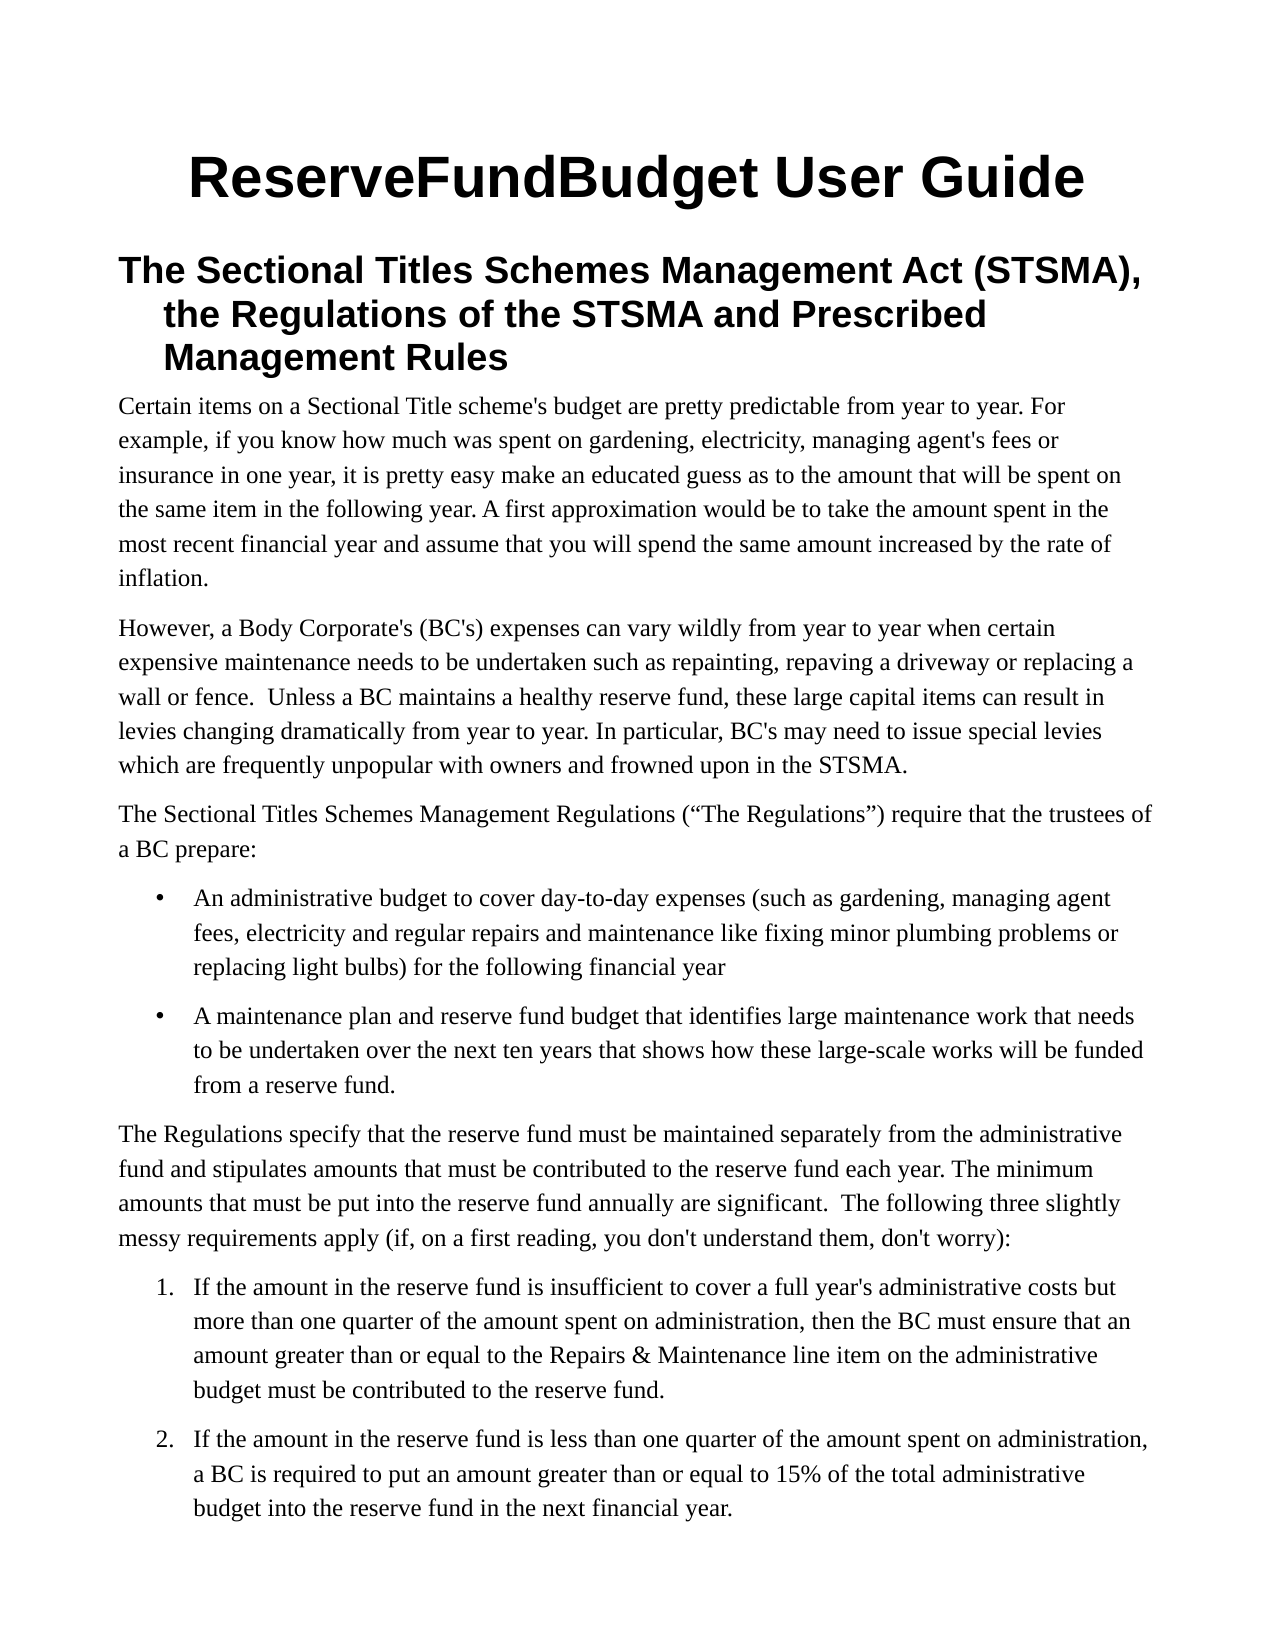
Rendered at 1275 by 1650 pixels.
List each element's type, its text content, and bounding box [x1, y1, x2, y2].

list If the amount in the reserve fund is less than one quarter of the amount spent on administration, a BC is required to put an amount greater than or equal to 15% of the total administrative budget into the reserve fund in the next financial year. [156, 1424, 1157, 1522]
text However, a Body Corporate's (BC's) expenses can vary wildly from year to year when certain expensive maintenance needs to be undertaken such as repainting, repaving a driveway or replacing a wall or fence. Unless a BC maintains a healthy reserve fund, these large capital items can result in levies changing dramatically from year to year. In particular, BC's may need to issue special levies which are frequently unpopular with owners and frowned upon in the STSMA. [118, 613, 1157, 779]
text Certain items on a Sectional Title scheme's budget are pretty predictable from year to year. For example, if you know how much was spent on gardening, electricity, managing agent's fees or insurance in one year, it is pretty easy make an educated guess as to the amount that will be spent on the same item in the following year. A first approximation would be to take the amount spent in the most recent financial year and assume that you will spend the same amount increased by the rate of inflation. [118, 391, 1157, 592]
list A maintenance plan and reserve fund budget that identifies large maintenance work that needs to be undertaken over the next ten years that shows how these large-scale works will be funded from a reserve fund. [156, 1001, 1157, 1099]
title ReserveFundBudget User Guide [118, 143, 1157, 210]
text The Sectional Titles Schemes Management Regulations (“The Regulations”) require that the trustees of a BC prepare: [118, 799, 1157, 863]
text The Regulations specify that the reserve fund must be maintained separately from the administrative fund and stipulates amounts that must be contributed to the reserve fund each year. The minimum amounts that must be put into the reserve fund annually are significant. The following three slightly messy requirements apply (if, on a first reading, you don't understand them, don't worry): [118, 1119, 1157, 1251]
list An administrative budget to cover day-to-day expenses (such as gardening, managing agent fees, electricity and regular repairs and maintenance like fixing minor plumbing problems or replacing light bulbs) for the following financial year [156, 883, 1157, 981]
subtitle The Sectional Titles Schemes Management Act (STSMA), the Regulations of the STSMA and Prescribed Management Rules [118, 248, 1157, 379]
list If the amount in the reserve fund is insufficient to cover a full year's administrative costs but more than one quarter of the amount spent on administration, then the BC must ensure that an amount greater than or equal to the Repairs & Maintenance line item on the administrative budget must be contributed to the reserve fund. [156, 1272, 1157, 1404]
